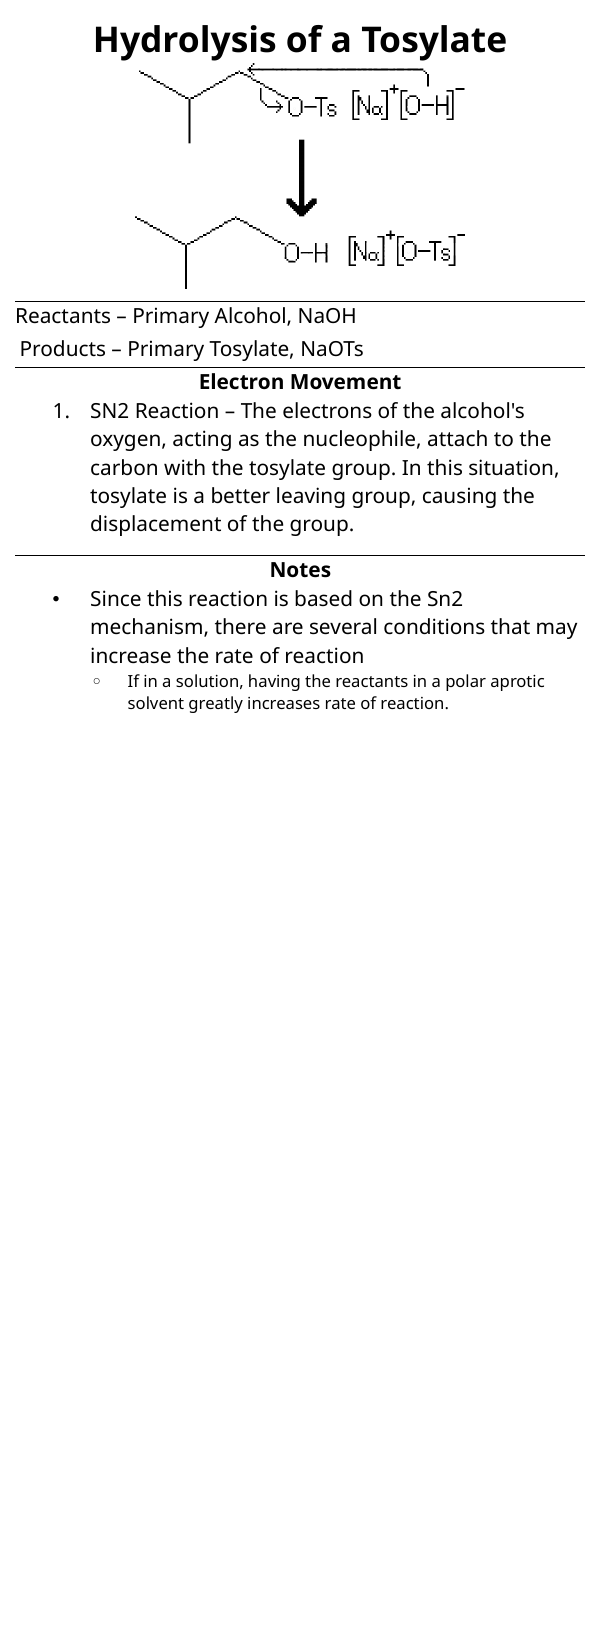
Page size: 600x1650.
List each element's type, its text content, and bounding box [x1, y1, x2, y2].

text Notes [15, 556, 585, 584]
text Hydrolysis of a Tosylate [15, 15, 585, 63]
text Products – Primary Tosylate, NaOTs [15, 330, 585, 367]
list If in a solution, having the reactants in a polar aprotic solvent greatly increases rate of reaction. [90, 669, 585, 714]
picture [135, 63, 465, 289]
list SN2 Reaction – The electrons of the alcohol's oxygen, acting as the nucleophile, attach to the carbon with the tosylate group. In this situation, tosylate is a better leaving group, causing the displacement of the group. [52, 396, 585, 538]
list Since this reaction is based on the Sn2 mechanism, there are several conditions that may increase the rate of reaction [52, 584, 585, 669]
text Electron Movement [15, 368, 585, 396]
text Reactants – Primary Alcohol, NaOH [15, 302, 585, 330]
